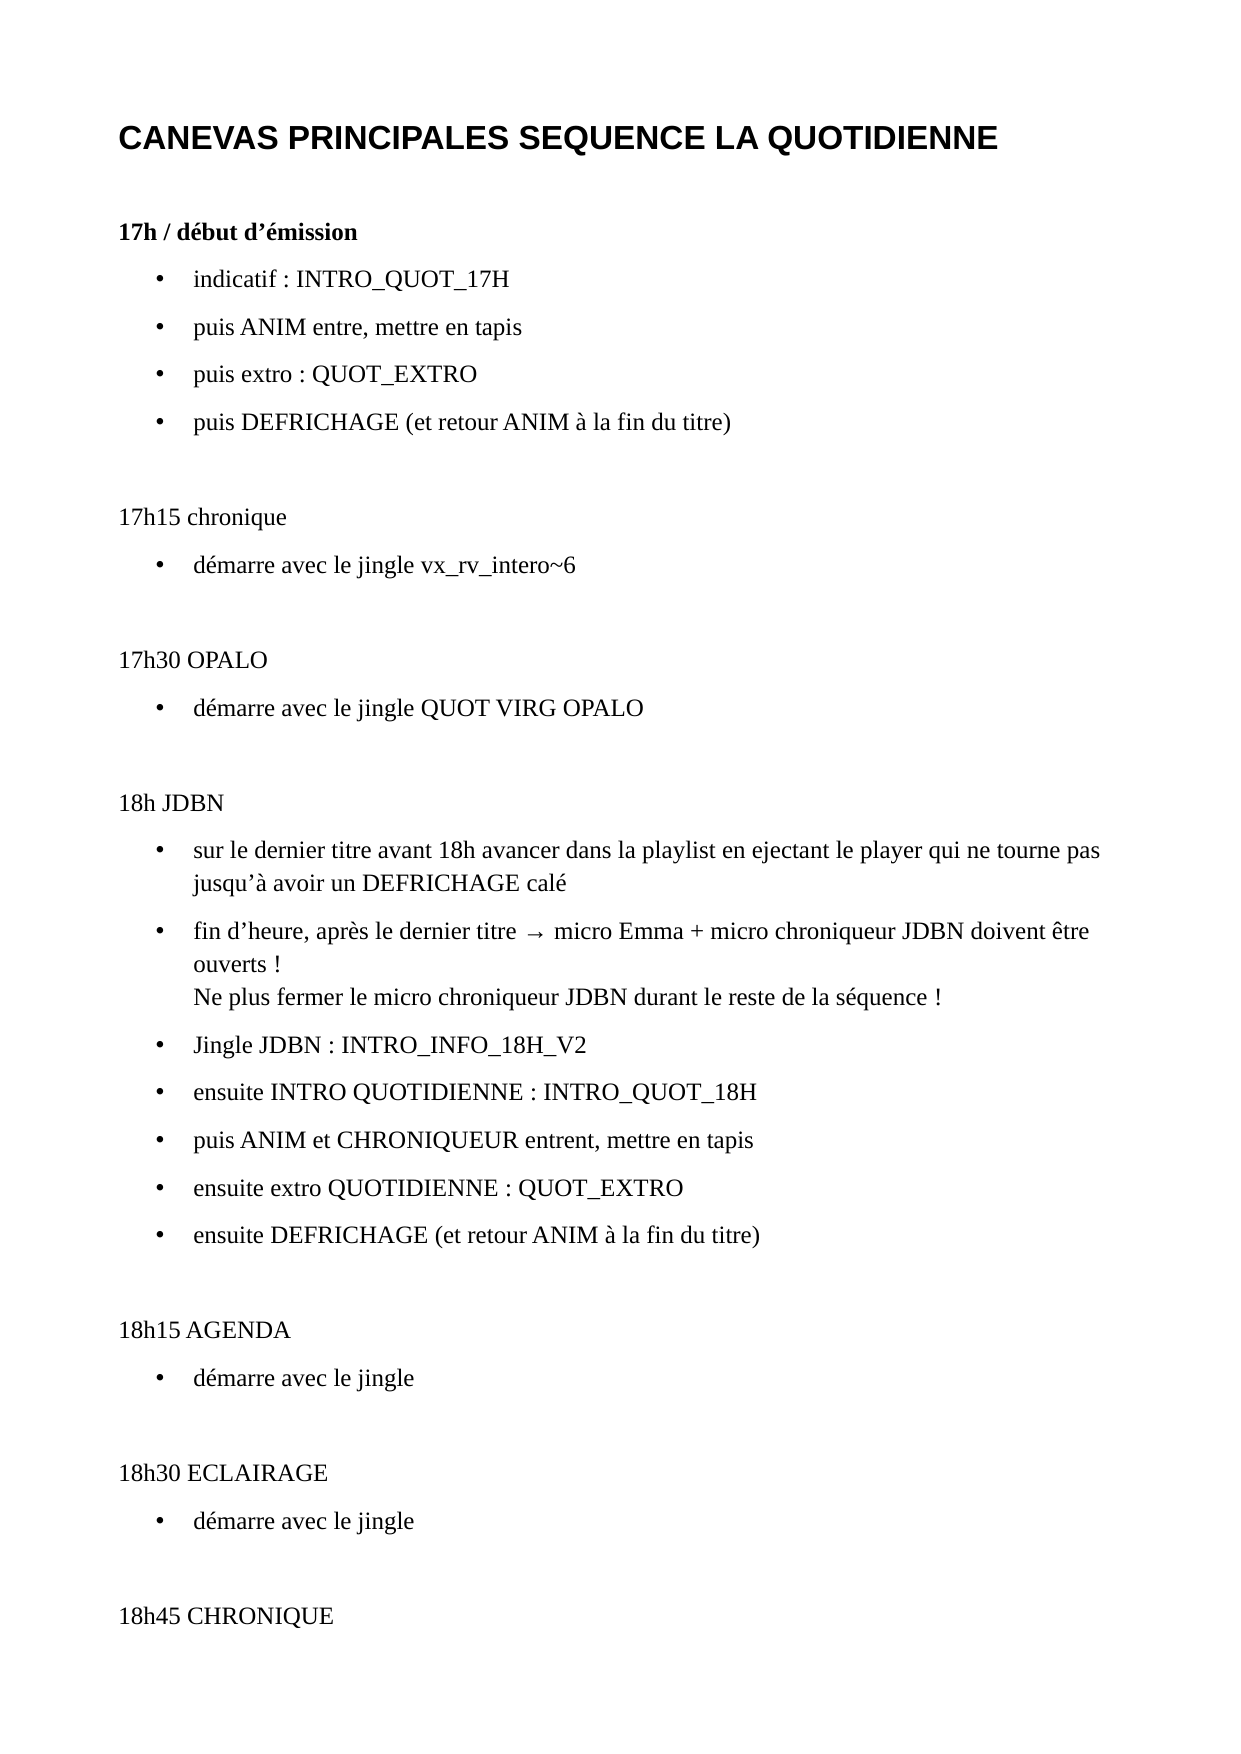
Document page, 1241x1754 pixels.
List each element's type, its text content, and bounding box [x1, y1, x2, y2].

list puis extro : QUOT_EXTRO [156, 359, 1122, 388]
list démarre avec le jingle vx_rv_intero~6 [156, 550, 1122, 579]
list Jingle JDBN : INTRO_INFO_18H_V2 [156, 1030, 1122, 1058]
list démarre avec le jingle [156, 1363, 1122, 1392]
list puis ANIM et CHRONIQUEUR entrent, mettre en tapis [156, 1125, 1122, 1154]
text 18h45 CHRONIQUE [118, 1601, 1122, 1630]
list puis ANIM entre, mettre en tapis [156, 312, 1122, 341]
list ensuite INTRO QUOTIDIENNE : INTRO_QUOT_18H [156, 1077, 1122, 1106]
text 18h15 AGENDA [118, 1315, 1122, 1344]
list indicatif : INTRO_QUOT_17H [156, 264, 1122, 293]
list sur le dernier titre avant 18h avancer dans la playlist en ejectant le player qui ne tourne pas jusqu’à avoir un DEFRICHAGE calé [156, 836, 1122, 897]
list fin d’heure, après le dernier titre → micro Emma + micro chroniqueur JDBN doivent être ouverts ! Ne plus fermer le micro chroniqueur JDBN durant le reste de la séquence ! [156, 916, 1122, 1011]
subtitle CANEVAS PRINCIPALES SEQUENCE LA QUOTIDIENNE [118, 118, 1122, 157]
text 17h30 OPALO [118, 645, 1122, 674]
list ensuite extro QUOTIDIENNE : QUOT_EXTRO [156, 1173, 1122, 1201]
list démarre avec le jingle [156, 1506, 1122, 1534]
text 17h15 chronique [118, 502, 1122, 531]
text 18h JDBN [118, 788, 1122, 817]
list ensuite DEFRICHAGE (et retour ANIM à la fin du titre) [156, 1220, 1122, 1249]
text 18h30 ECLAIRAGE [118, 1458, 1122, 1487]
list démarre avec le jingle QUOT VIRG OPALO [156, 693, 1122, 721]
list puis DEFRICHAGE (et retour ANIM à la fin du titre) [156, 407, 1122, 436]
text 17h / début d’émission [118, 217, 1122, 245]
